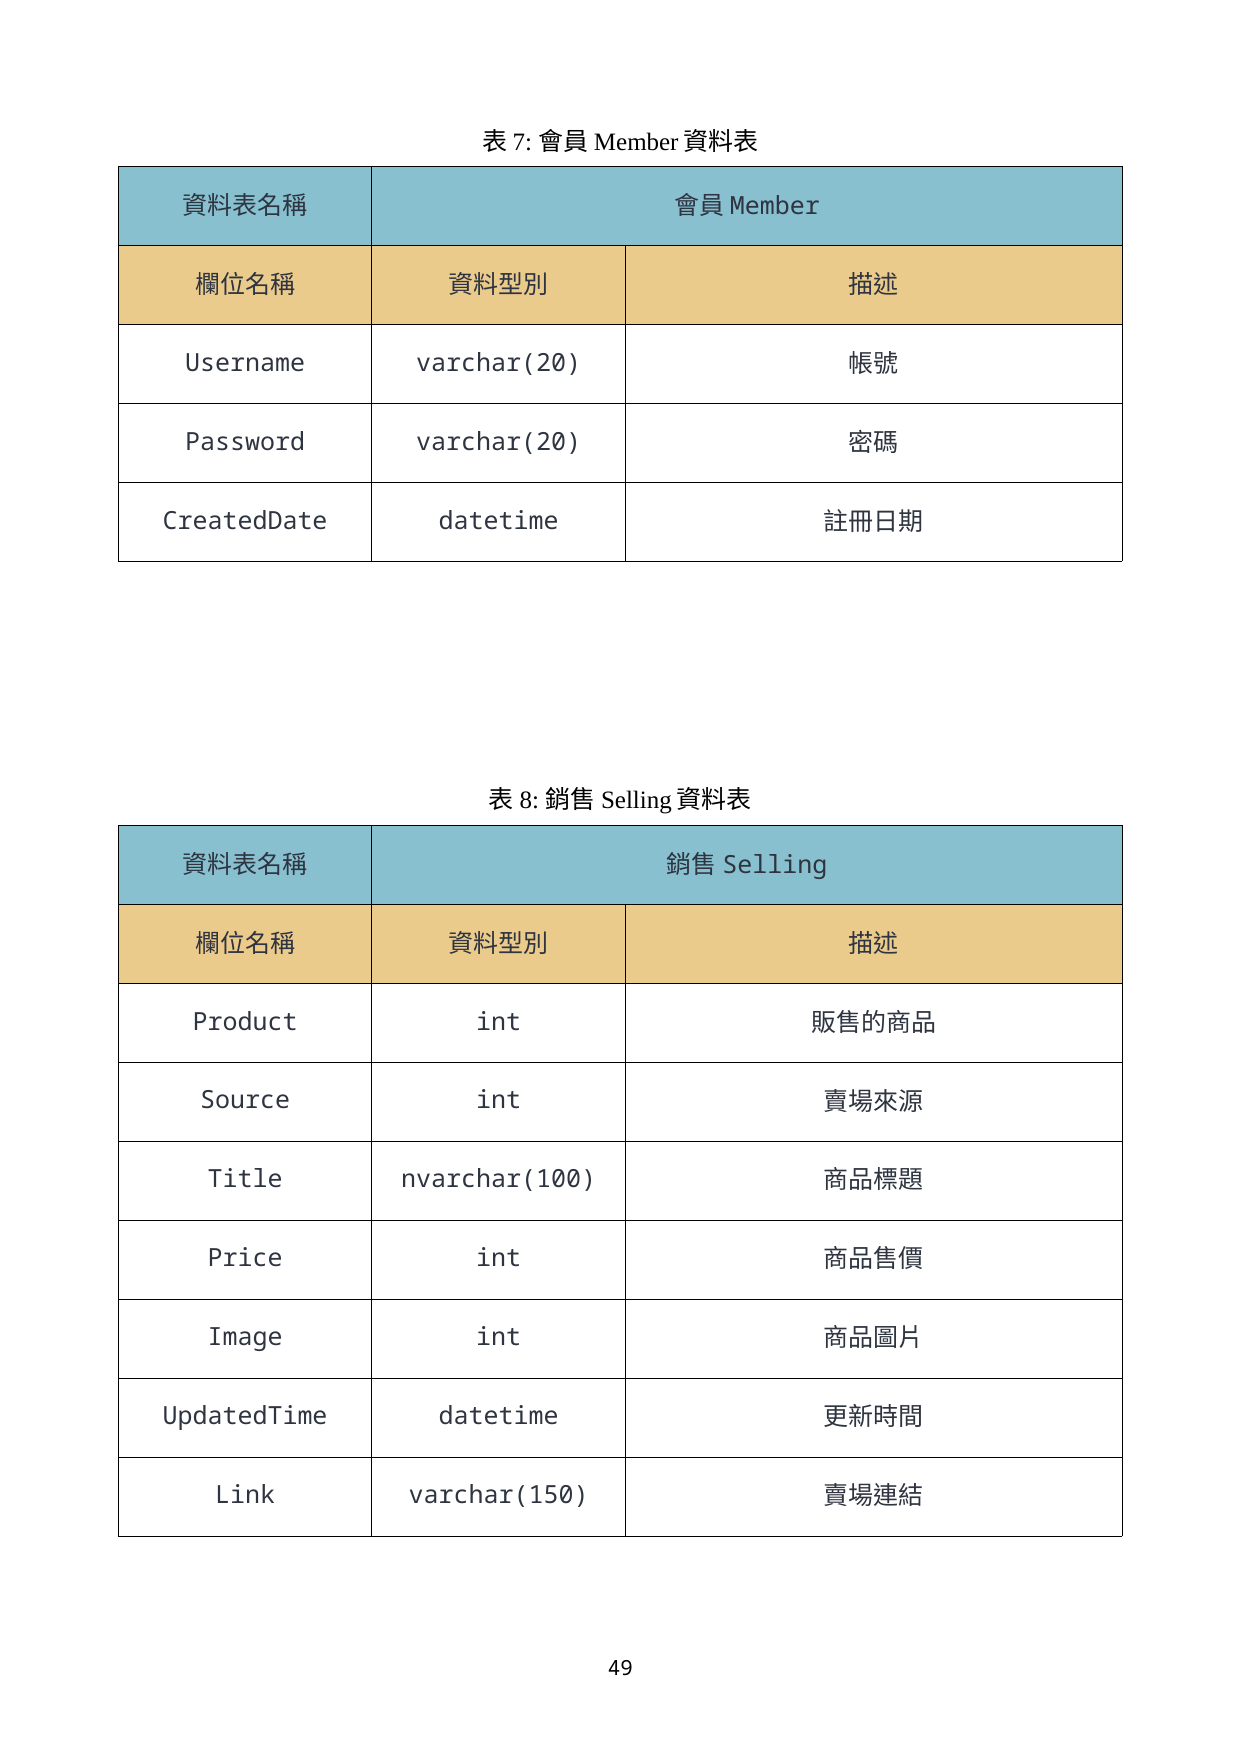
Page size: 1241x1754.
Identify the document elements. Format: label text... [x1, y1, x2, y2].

table_cell 描述 [626, 246, 1122, 324]
text 表 7: 會員 Member資料表 [118, 121, 1122, 158]
table_cell 註冊日期 [626, 483, 1122, 561]
table_cell nvarchar(100) [372, 1142, 625, 1220]
table_cell int [372, 1300, 625, 1378]
table_cell int [372, 1221, 625, 1299]
table_header 銷售 Selling [372, 826, 1122, 904]
table_cell varchar(20) [372, 404, 625, 482]
table_cell 資料型別 [372, 905, 625, 983]
table_cell 欄位名稱 [119, 905, 371, 983]
table_cell 商品售價 [626, 1221, 1122, 1299]
table_cell Link [119, 1458, 371, 1536]
table_cell Username [119, 325, 371, 403]
table_cell 資料型別 [372, 246, 625, 324]
text 表 8: 銷售 Selling資料表 [118, 780, 1122, 816]
table_cell Title [119, 1142, 371, 1220]
table_cell datetime [372, 483, 625, 561]
table_cell CreatedDate [119, 483, 371, 561]
table_cell 密碼 [626, 404, 1122, 482]
table_cell Password [119, 404, 371, 482]
table_cell 商品圖片 [626, 1300, 1122, 1378]
table_cell varchar(20) [372, 325, 625, 403]
table_cell int [372, 984, 625, 1062]
table_cell 描述 [626, 905, 1122, 983]
table_cell Product [119, 984, 371, 1062]
table_cell Source [119, 1063, 371, 1141]
table_cell int [372, 1063, 625, 1141]
table_cell Price [119, 1221, 371, 1299]
table_cell 販售的商品 [626, 984, 1122, 1062]
table_cell 更新時間 [626, 1379, 1122, 1457]
table_cell datetime [372, 1379, 625, 1457]
table_cell 欄位名稱 [119, 246, 371, 324]
table_cell varchar(150) [372, 1458, 625, 1536]
table_cell 賣場連結 [626, 1458, 1122, 1536]
table_cell 商品標題 [626, 1142, 1122, 1220]
table_cell Image [119, 1300, 371, 1378]
table_header 資料表名稱 [119, 826, 371, 904]
table_header 資料表名稱 [119, 167, 371, 245]
table_header 會員 Member [372, 167, 1122, 245]
table_cell 帳號 [626, 325, 1122, 403]
table_cell UpdatedTime [119, 1379, 371, 1457]
table_cell 賣場來源 [626, 1063, 1122, 1141]
